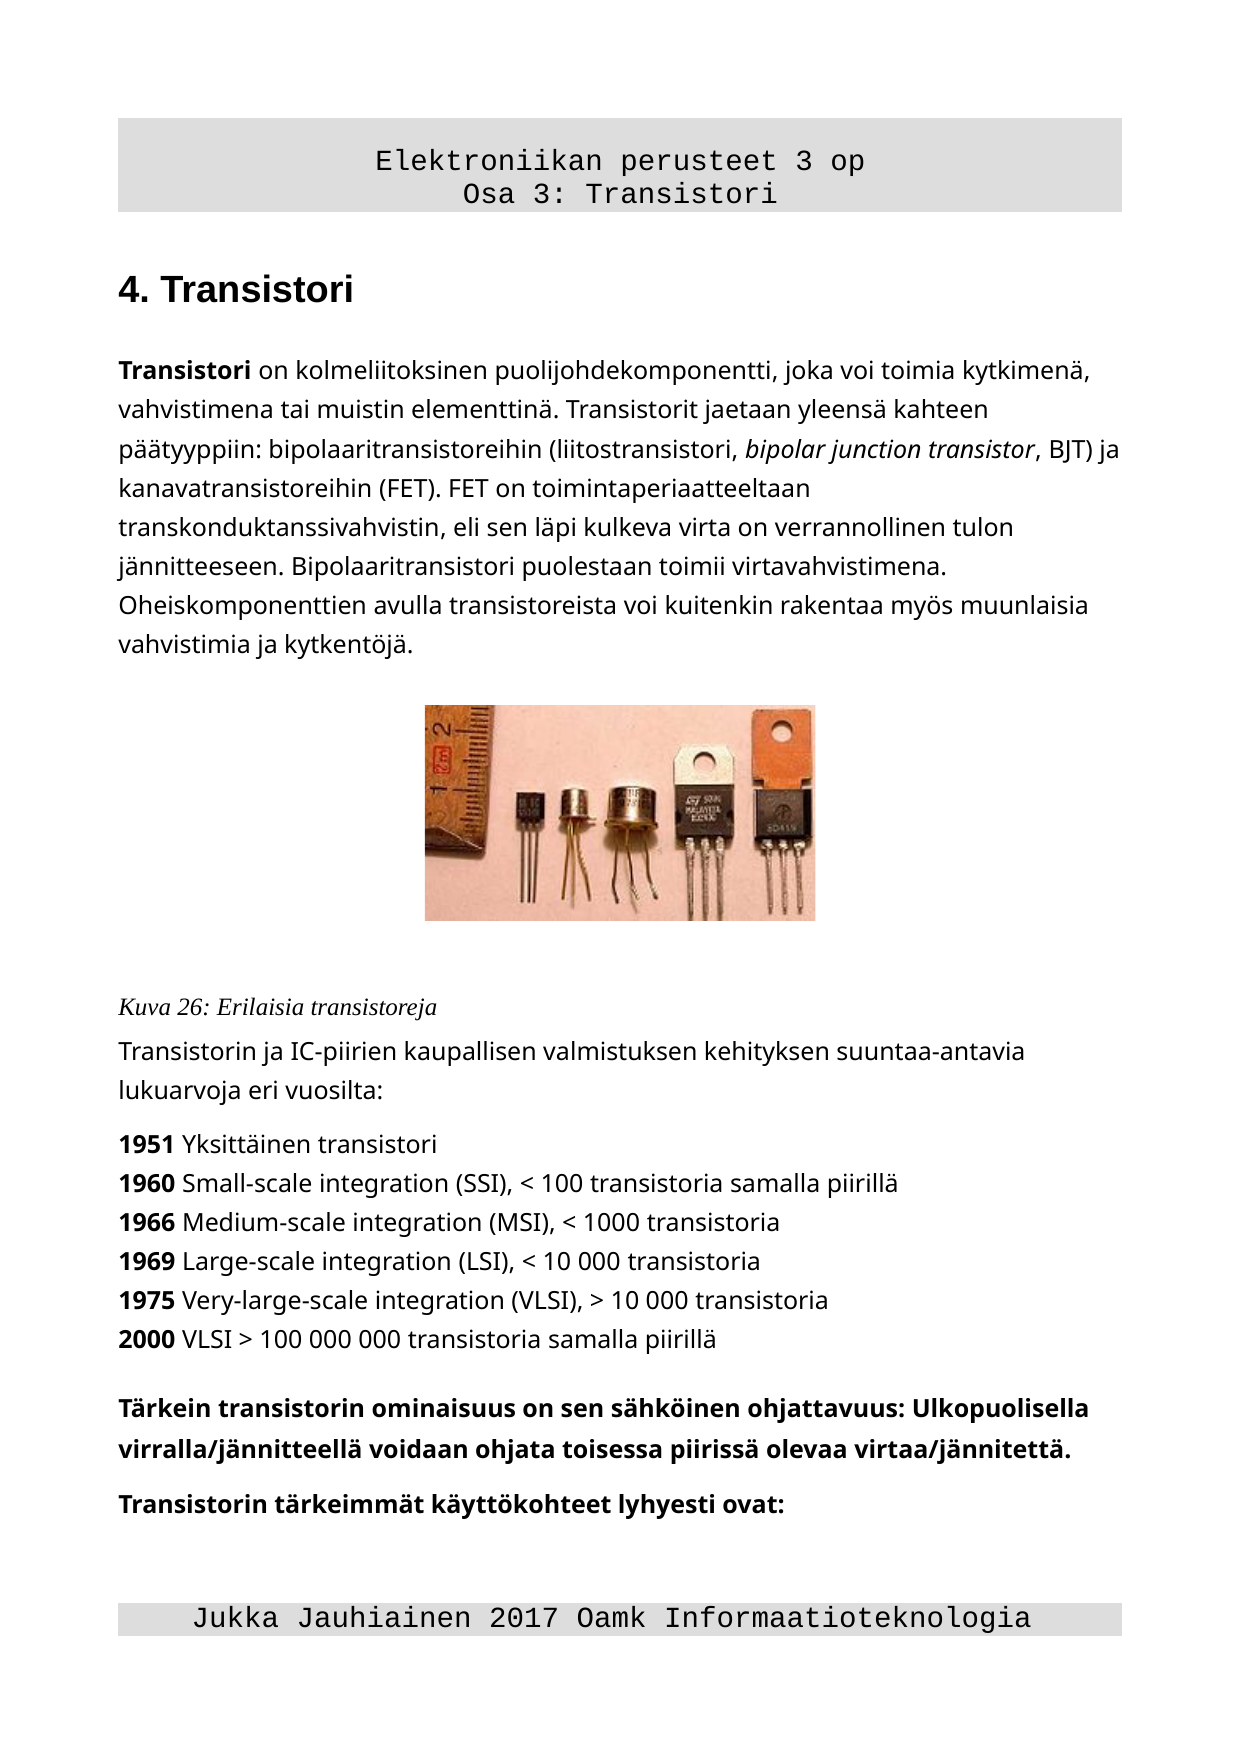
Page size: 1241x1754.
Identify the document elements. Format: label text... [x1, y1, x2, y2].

text Tärkein transistorin ominaisuus on sen sähköinen ohjattavuus: Ulkopuolisella virralla/jännitteellä voidaan ohjata toisessa piirissä olevaa virtaa/jännitettä. [118, 1391, 1122, 1466]
text 1951 Yksittäinen transistori 1960 Small-scale integration (SSI), < 100 transistoria samalla piirillä 1966 Medium-scale integration (MSI), < 1000 transistoria 1969 Large-scale integration (LSI), < 10 000 transistoria 1975 Very-large-scale integration (VLSI), > 10 000 transistoria 2000 VLSI > 100 000 000 transistoria samalla piirillä [118, 1126, 1122, 1356]
picture [424, 705, 816, 921]
text Transistorin tärkeimmät käyttökohteet lyhyesti ovat: [118, 1487, 1122, 1521]
text Kuva 26: Erilaisia transistoreja [118, 992, 1122, 1021]
text Transistori on kolmeliitoksinen puolijohdekomponentti, joka voi toimia kytkimenä, vahvistimena tai muistin elementtinä. Transistorit jaetaan yleensä kahteen päätyyppiin: bipolaaritransistoreihin (liitostransistori, bipolar junction transistor, BJT) ja kanavatransistoreihin (FET). FET on toimintaperiaatteeltaan transkonduktanssivahvistin, eli sen läpi kulkeva virta on verrannollinen tulon jännitteeseen. Bipolaaritransistori puolestaan toimii virtavahvistimena. Oheiskomponenttien avulla transistoreista voi kuitenkin rakentaa myös muunlaisia vahvistimia ja kytkentöjä. [118, 353, 1122, 661]
subtitle 4. Transistori [118, 267, 1122, 311]
text Transistorin ja IC-piirien kaupallisen valmistuksen kehityksen suuntaa-antavia lukuarvoja eri vuosilta: [118, 1033, 1122, 1107]
